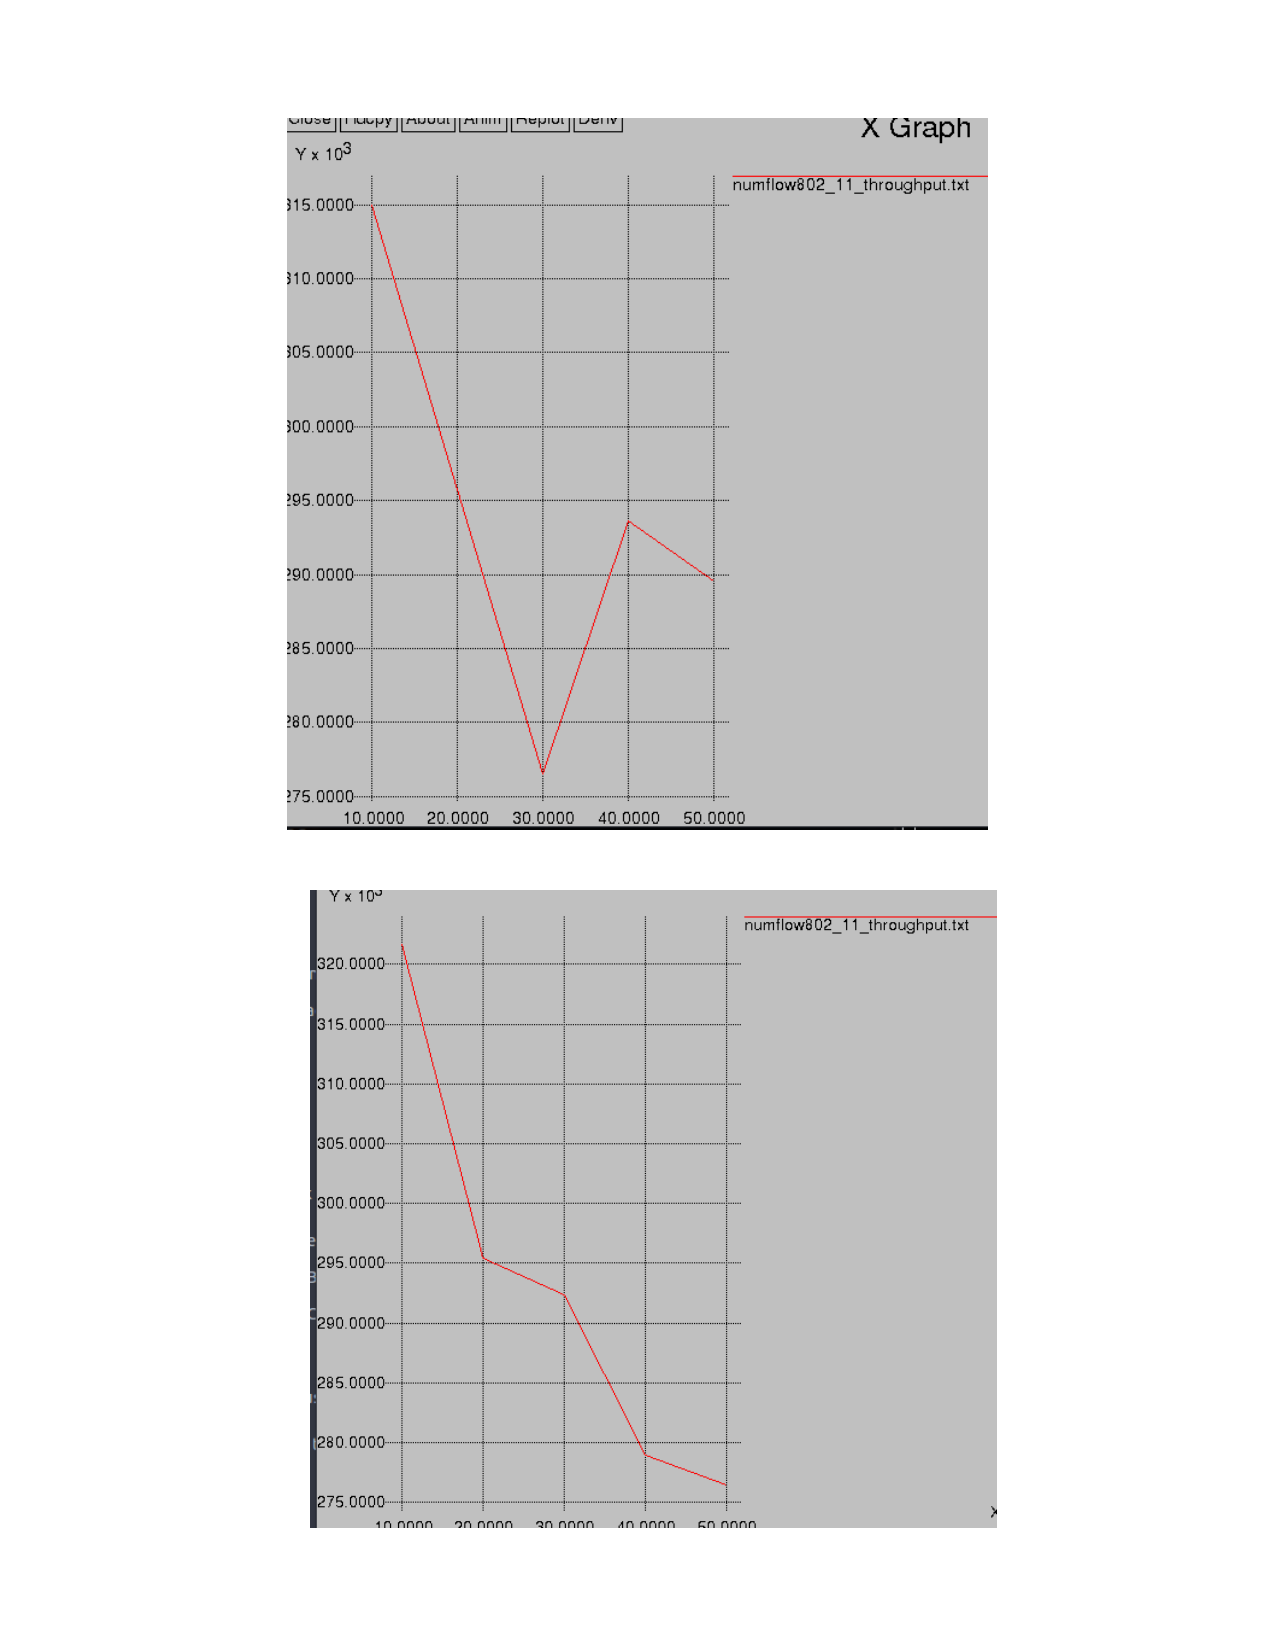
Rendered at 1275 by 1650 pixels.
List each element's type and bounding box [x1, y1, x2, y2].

picture [287, 118, 988, 830]
picture [310, 890, 997, 1528]
